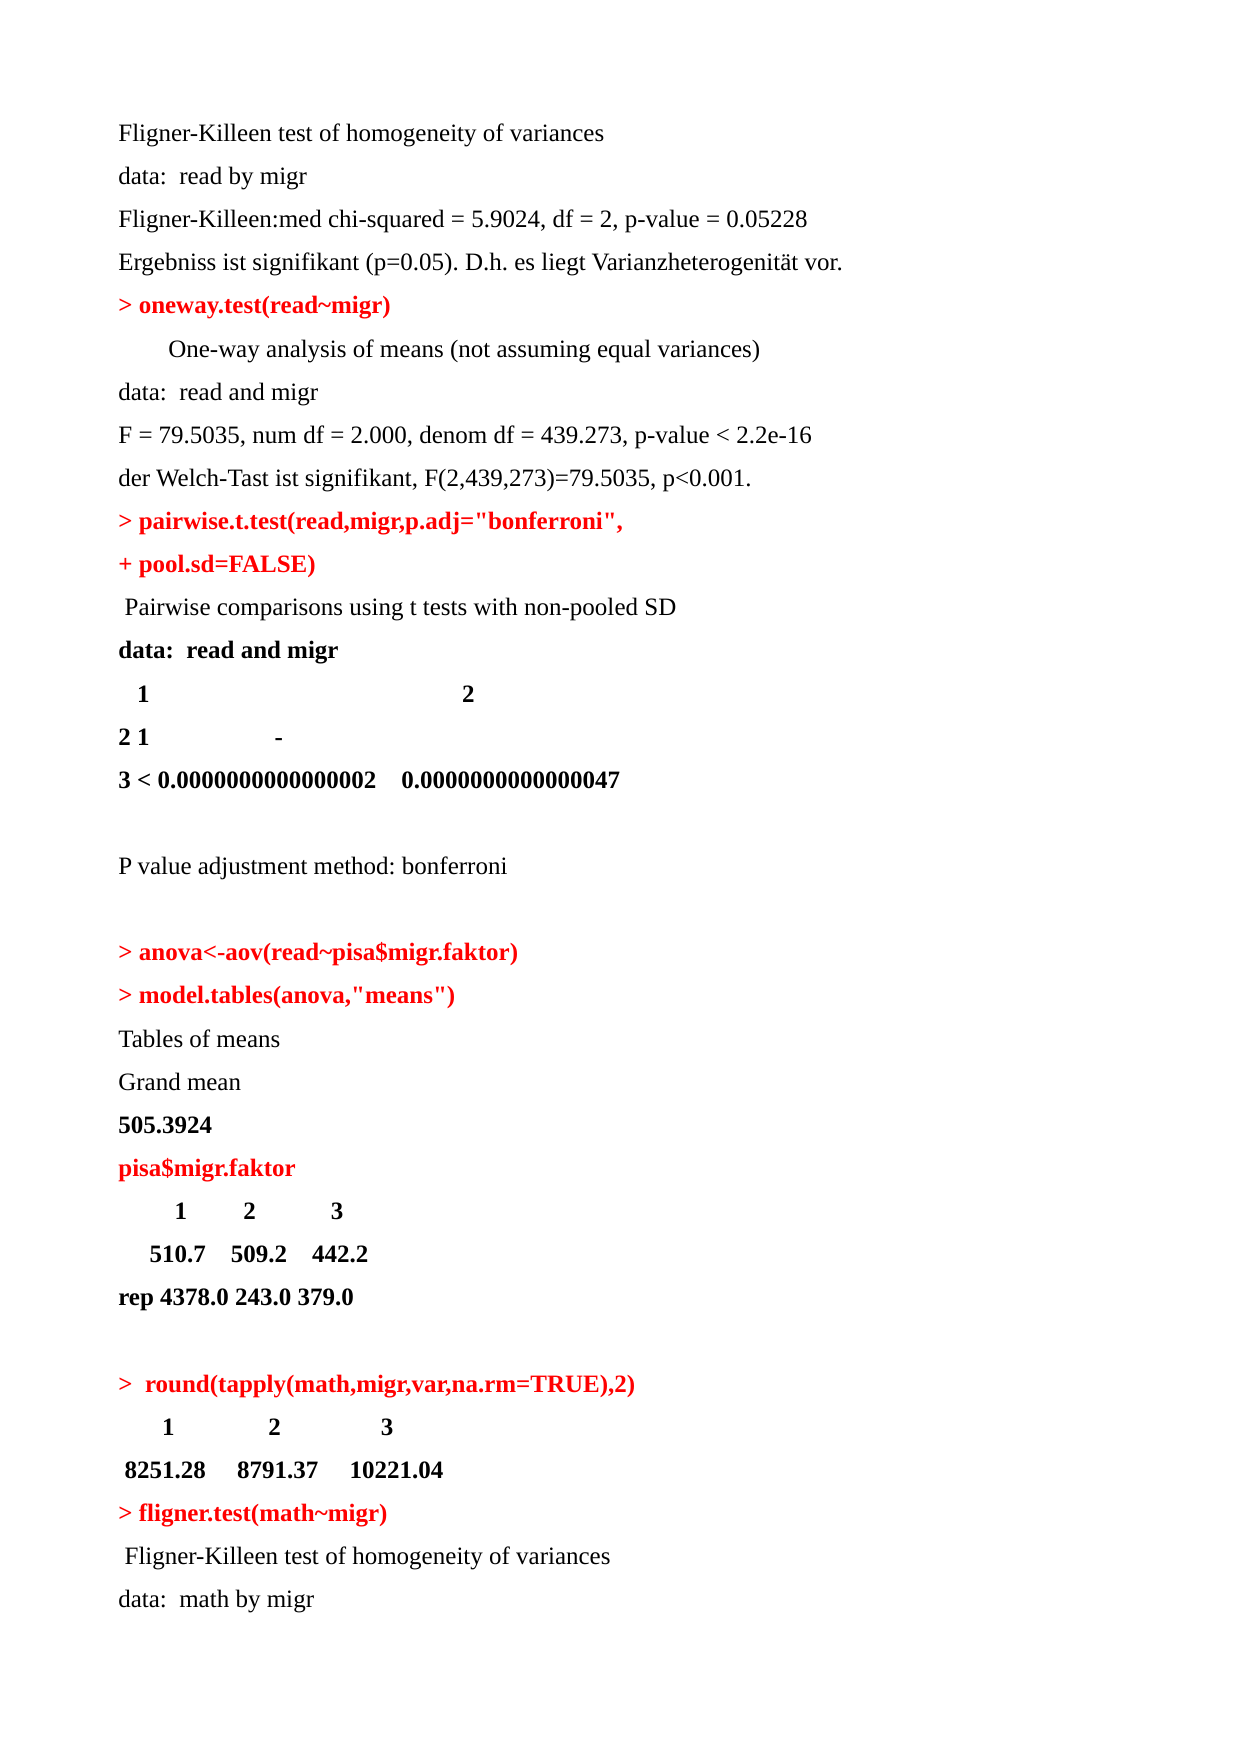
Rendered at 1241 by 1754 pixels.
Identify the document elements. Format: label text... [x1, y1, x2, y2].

text Grand mean [118, 1067, 1122, 1096]
text Tables of means [118, 1024, 1122, 1052]
text > oneway.test(read~migr) [118, 291, 1122, 319]
text > fligner.test(math~migr) [118, 1498, 1122, 1527]
text > anova<-aov(read~pisa$migr.faktor) [118, 937, 1122, 966]
text data: read by migr [118, 161, 1122, 190]
text Pairwise comparisons using t tests with non-pooled SD [118, 592, 1122, 621]
text 505.3924 [118, 1110, 1122, 1139]
text 8251.28 8791.37 10221.04 [118, 1455, 1122, 1484]
text + pool.sd=FALSE) [118, 549, 1122, 578]
text > round(tapply(math,migr,var,na.rm=TRUE),2) [118, 1369, 1122, 1397]
text 3 < 0.0000000000000002 0.0000000000000047 [118, 765, 1122, 794]
text data: math by migr [118, 1584, 1122, 1613]
text F = 79.5035, num df = 2.000, denom df = 439.273, p-value < 2.2e-16 [118, 420, 1122, 449]
text P value adjustment method: bonferroni [118, 851, 1122, 880]
text rep 4378.0 243.0 379.0 [118, 1282, 1122, 1311]
text Fligner-Killeen test of homogeneity of variances [118, 1541, 1122, 1570]
text Fligner-Killeen test of homogeneity of variances [118, 118, 1122, 147]
text > model.tables(anova,"means") [118, 981, 1122, 1009]
text 510.7 509.2 442.2 [118, 1239, 1122, 1268]
text Ergebniss ist signifikant (p=0.05). D.h. es liegt Varianzheterogenität vor. [118, 247, 1122, 276]
text data: read and migr [118, 636, 1122, 664]
text data: read and migr [118, 377, 1122, 406]
text > pairwise.t.test(read,migr,p.adj="bonferroni", [118, 506, 1122, 535]
text der Welch-Tast ist signifikant, F(2,439,273)=79.5035, p<0.001. [118, 463, 1122, 492]
text 1 2 3 [118, 1196, 1122, 1225]
text 2 1 - [118, 722, 1122, 751]
text 1 2 [118, 679, 1122, 707]
text pisa$migr.faktor [118, 1153, 1122, 1182]
text 1 2 3 [118, 1412, 1122, 1441]
text Fligner-Killeen:med chi-squared = 5.9024, df = 2, p-value = 0.05228 [118, 204, 1122, 233]
text One-way analysis of means (not assuming equal variances) [118, 334, 1122, 362]
